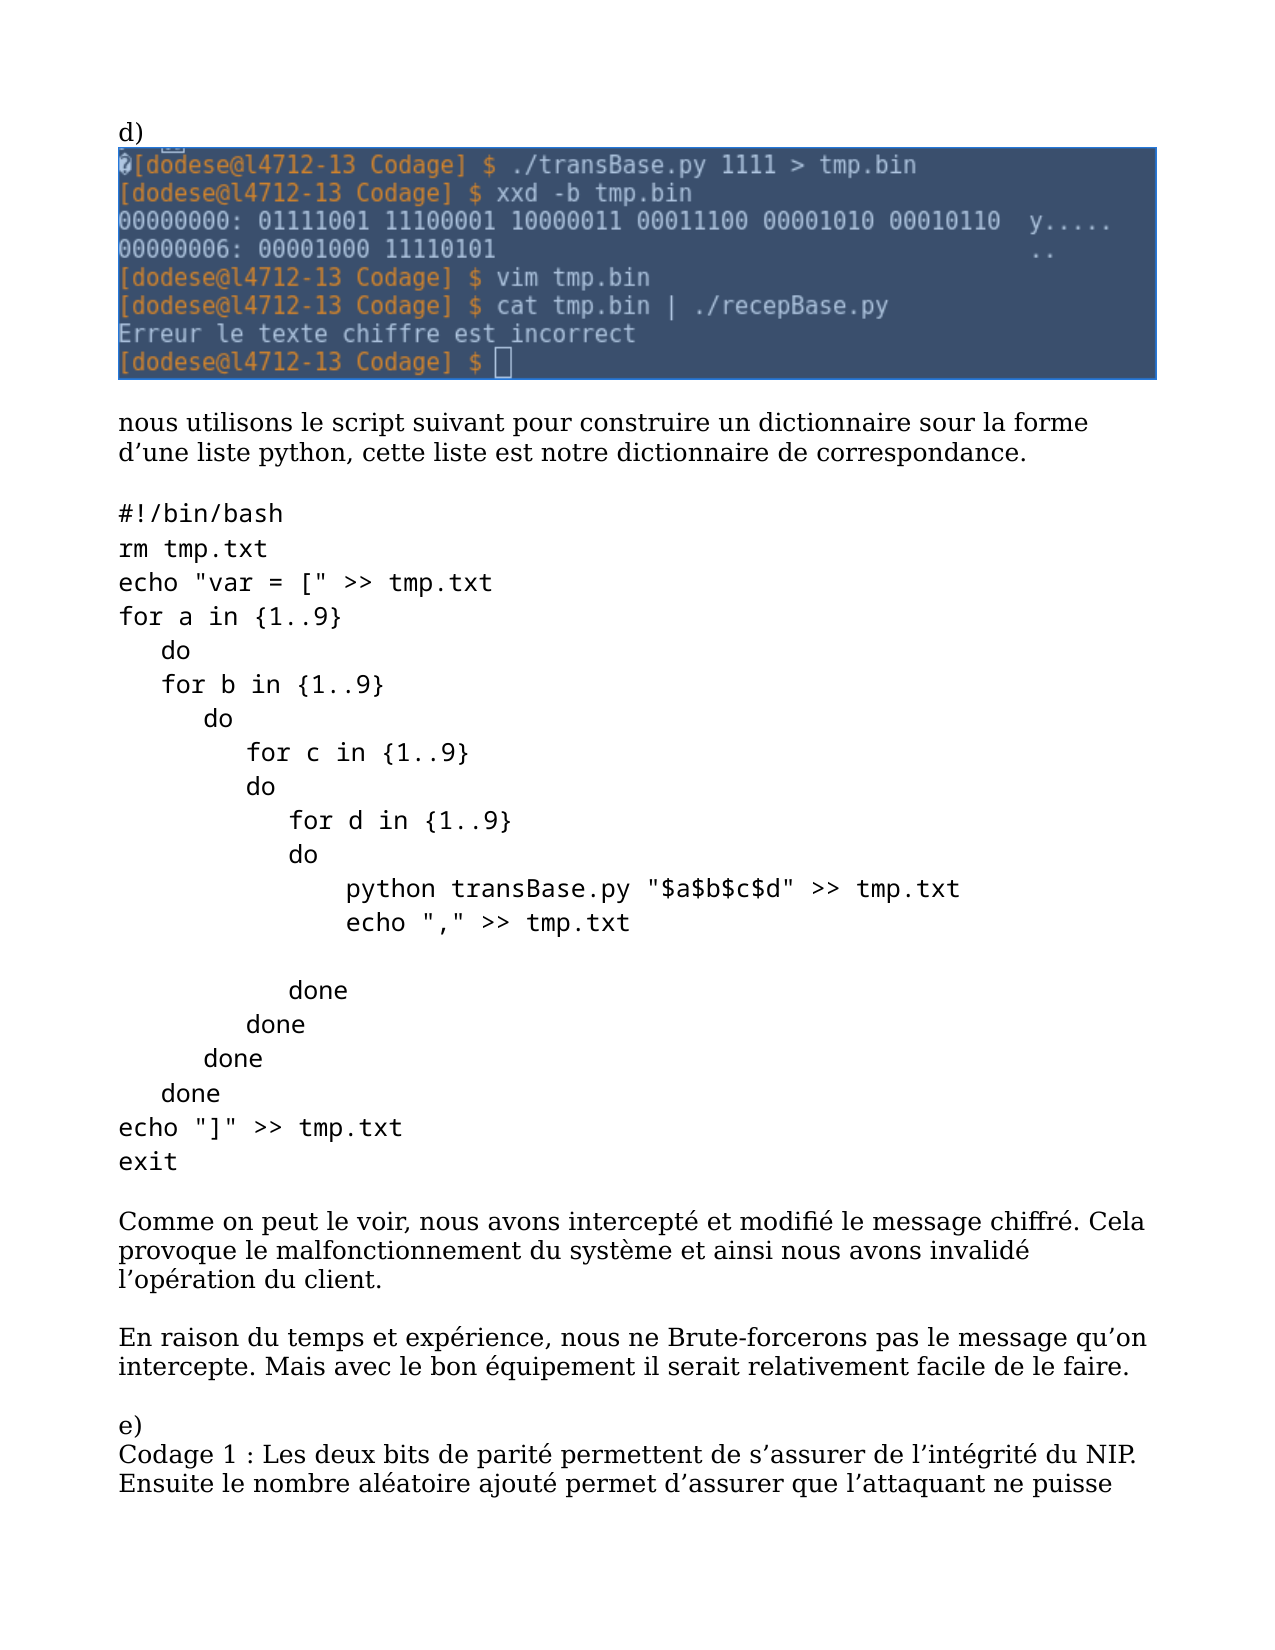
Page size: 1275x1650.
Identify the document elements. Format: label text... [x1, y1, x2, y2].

text echo "]" >> tmp.txt [118, 1109, 1157, 1143]
text python transBase.py "$a$b$c$d" >> tmp.txt [118, 871, 1157, 905]
text done [118, 1007, 1157, 1041]
text rm tmp.txt [118, 530, 1157, 564]
text echo "," >> tmp.txt [118, 905, 1157, 939]
text do [118, 769, 1157, 803]
text Codage 1 : Les deux bits de parité permettent de s’assurer de l’intégrité du NIP. Ensuite le nombre aléatoire ajouté permet d’assurer que l’attaquant ne puisse [118, 1440, 1157, 1499]
text done [118, 1075, 1157, 1109]
text done [118, 973, 1157, 1007]
text exit [118, 1143, 1157, 1177]
text do [118, 701, 1157, 734]
text do [118, 632, 1157, 666]
text d) [118, 118, 1157, 147]
text do [118, 837, 1157, 871]
picture [118, 147, 1157, 380]
text echo "var = [" >> tmp.txt [118, 564, 1157, 598]
text for a in {1..9} [118, 598, 1157, 632]
text nous utilisons le script suivant pour construire un dictionnaire sour la forme d’une liste python, cette liste est notre dictionnaire de correspondance. [118, 409, 1157, 467]
text for c in {1..9} [118, 734, 1157, 769]
text #!/bin/bash [118, 496, 1157, 530]
text Comme on peut le voir, nous avons intercepté et modifié le message chiffré. Cela provoque le malfonctionnement du système et ainsi nous avons invalidé l’opération du client. [118, 1207, 1157, 1294]
text e) [118, 1411, 1157, 1440]
text En raison du temps et expérience, nous ne Brute-forcerons pas le message qu’on intercepte. Mais avec le bon équipement il serait relativement facile de le faire. [118, 1323, 1157, 1382]
text for d in {1..9} [118, 803, 1157, 837]
text for b in {1..9} [118, 666, 1157, 701]
text done [118, 1041, 1157, 1075]
